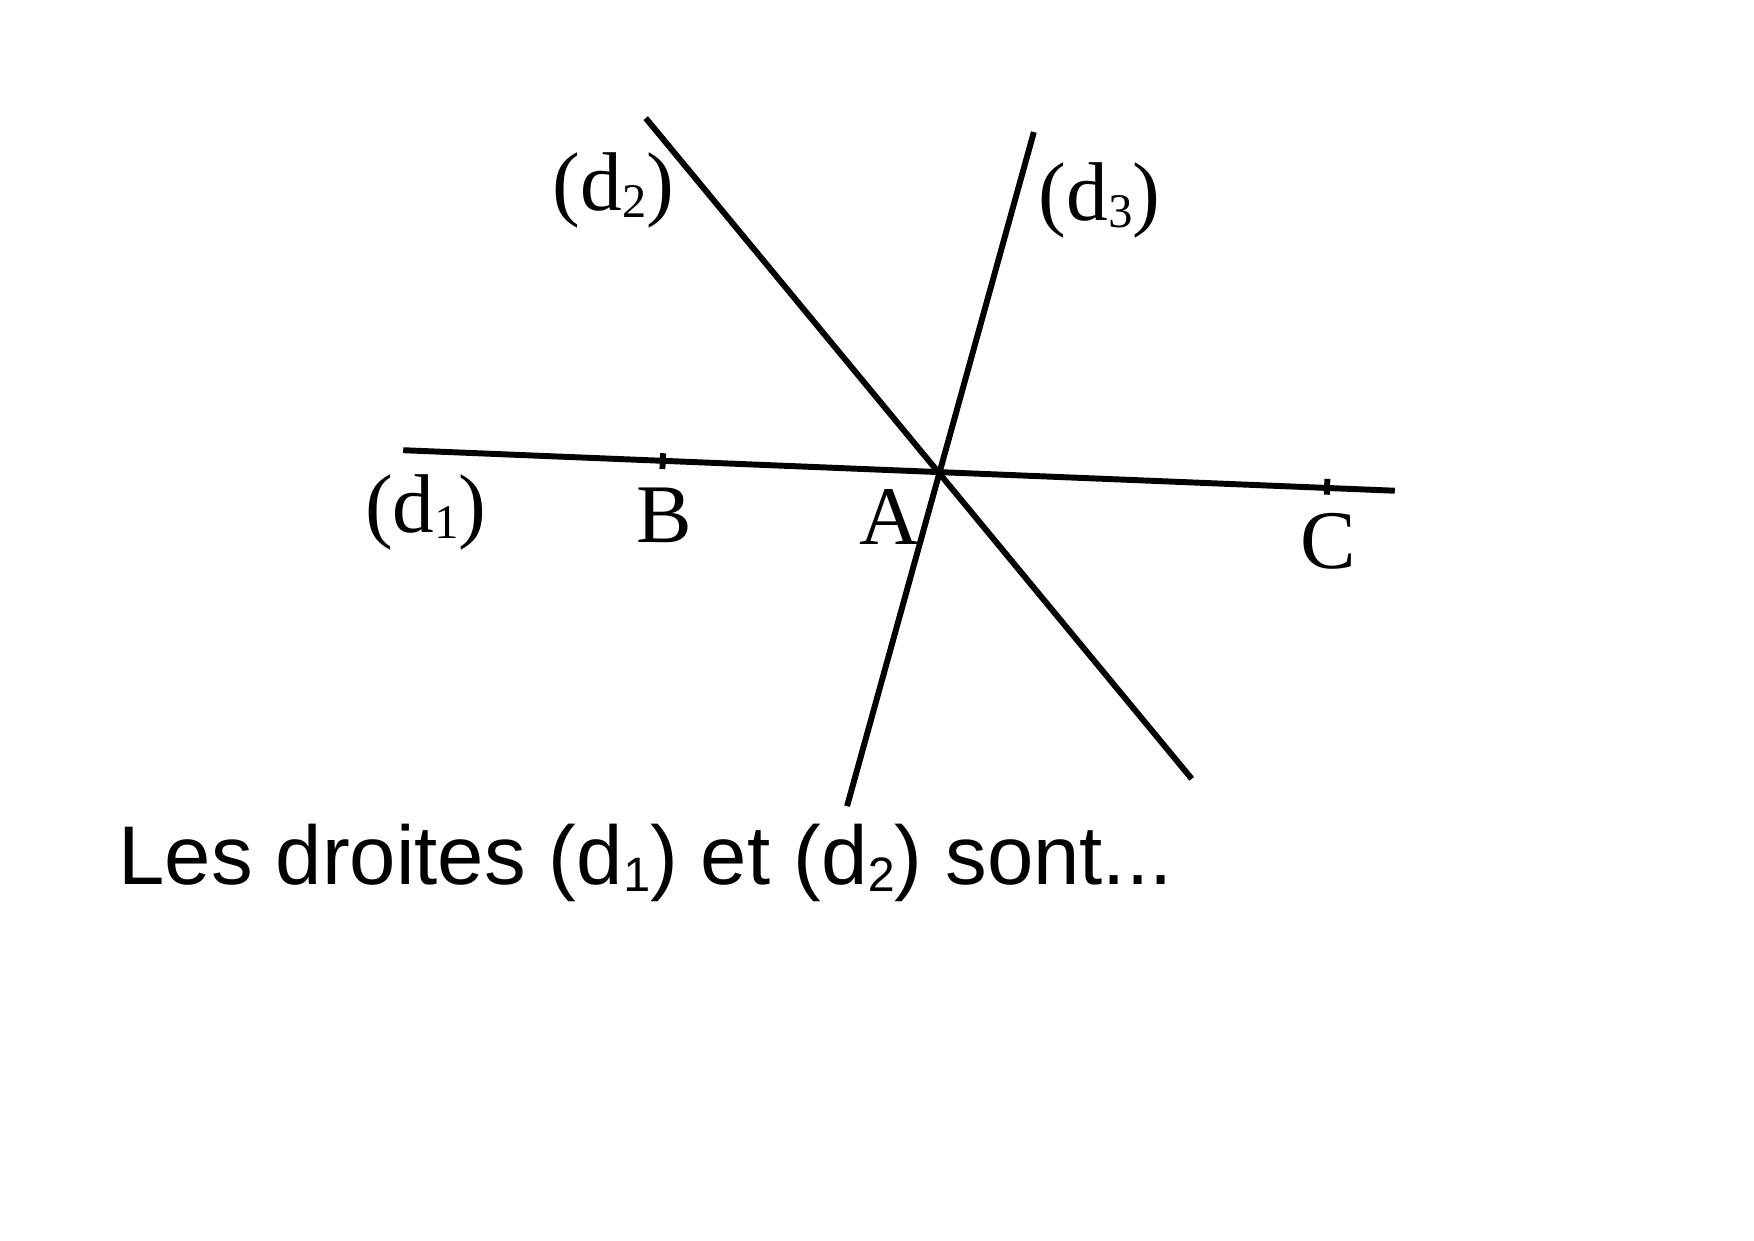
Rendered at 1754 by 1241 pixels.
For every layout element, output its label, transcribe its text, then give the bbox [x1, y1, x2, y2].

text Les droites (d1) et (d2) sont... [118, 806, 1636, 902]
